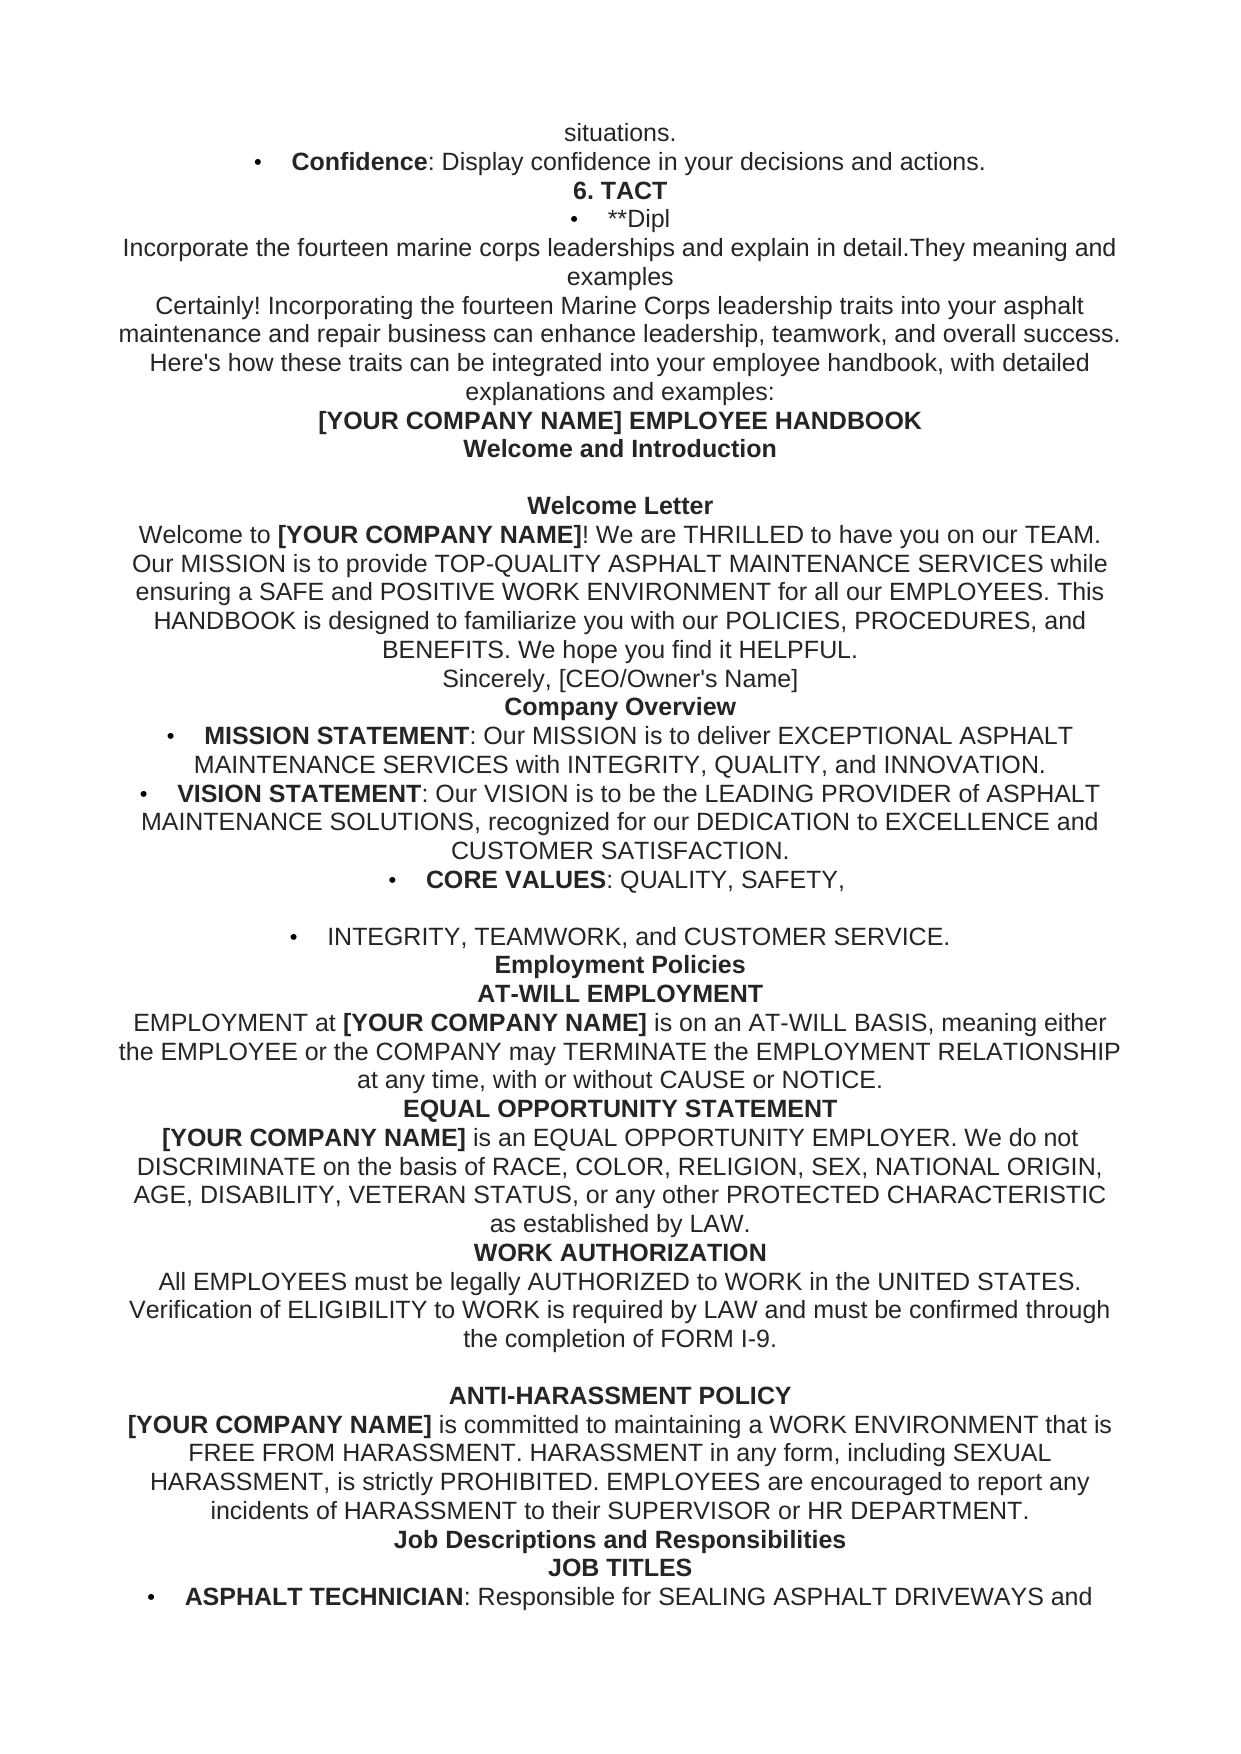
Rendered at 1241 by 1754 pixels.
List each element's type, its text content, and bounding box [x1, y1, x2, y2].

text 6. TACT [118, 176, 1122, 204]
text Employment Policies [118, 950, 1122, 979]
text WORK AUTHORIZATION [118, 1238, 1122, 1267]
text [YOUR COMPANY NAME] EMPLOYEE HANDBOOK [118, 406, 1122, 434]
list MISSION STATEMENT: Our MISSION is to deliver EXCEPTIONAL ASPHALT MAINTENANCE SERVICES with INTEGRITY, QUALITY, and INNOVATION. [81, 721, 1122, 779]
text Incorporate the fourteen marine corps leaderships and explain in detail.They meaning and examples [118, 233, 1122, 291]
text Welcome Letter [118, 491, 1122, 520]
text EMPLOYMENT at [YOUR COMPANY NAME] is on an AT-WILL BASIS, meaning either the EMPLOYEE or the COMPANY may TERMINATE the EMPLOYMENT RELATIONSHIP at any time, with or without CAUSE or NOTICE. [118, 1008, 1122, 1094]
text [YOUR COMPANY NAME] is committed to maintaining a WORK ENVIRONMENT that is FREE FROM HARASSMENT. HARASSMENT in any form, including SEXUAL HARASSMENT, is strictly PROHIBITED. EMPLOYEES are encouraged to report any incidents of HARASSMENT to their SUPERVISOR or HR DEPARTMENT. [118, 1410, 1122, 1525]
text Certainly! Incorporating the fourteen Marine Corps leadership traits into your asphalt maintenance and repair business can enhance leadership, teamwork, and overall success. Here's how these traits can be integrated into your employee handbook, with detailed explanations and examples: [118, 291, 1122, 406]
list ASPHALT TECHNICIAN: Responsible for SEALING ASPHALT DRIVEWAYS and [81, 1582, 1122, 1611]
text All EMPLOYEES must be legally AUTHORIZED to WORK in the UNITED STATES. Verification of ELIGIBILITY to WORK is required by LAW and must be confirmed through the completion of FORM I-9. [118, 1267, 1122, 1353]
text Welcome to [YOUR COMPANY NAME]! We are THRILLED to have you on our TEAM. Our MISSION is to provide TOP-QUALITY ASPHALT MAINTENANCE SERVICES while ensuring a SAFE and POSITIVE WORK ENVIRONMENT for all our EMPLOYEES. This HANDBOOK is designed to familiarize you with our POLICIES, PROCEDURES, and BENEFITS. We hope you find it HELPFUL. [118, 520, 1122, 664]
text Sincerely, [CEO/Owner's Name] [118, 664, 1122, 692]
list INTEGRITY, TEAMWORK, and CUSTOMER SERVICE. [81, 922, 1122, 950]
text Job Descriptions and Responsibilities [118, 1525, 1122, 1553]
text JOB TITLES [118, 1553, 1122, 1582]
list Confidence: Display confidence in your decisions and actions. [81, 147, 1122, 176]
list VISION STATEMENT: Our VISION is to be the LEADING PROVIDER of ASPHALT MAINTENANCE SOLUTIONS, recognized for our DEDICATION to EXCELLENCE and CUSTOMER SATISFACTION. [81, 779, 1122, 865]
list CORE VALUES: QUALITY, SAFETY, [81, 865, 1122, 894]
text [YOUR COMPANY NAME] is an EQUAL OPPORTUNITY EMPLOYER. We do not DISCRIMINATE on the basis of RACE, COLOR, RELIGION, SEX, NATIONAL ORIGIN, AGE, DISABILITY, VETERAN STATUS, or any other PROTECTED CHARACTERISTIC as established by LAW. [118, 1123, 1122, 1238]
list Timely Decisions: Make decisions in a timely manner, especially in high-pressure situations. [81, 118, 1122, 147]
text AT-WILL EMPLOYMENT [118, 979, 1122, 1008]
text Welcome and Introduction [118, 434, 1122, 463]
list **Dipl [81, 204, 1122, 233]
text EQUAL OPPORTUNITY STATEMENT [118, 1094, 1122, 1123]
text ANTI-HARASSMENT POLICY [118, 1381, 1122, 1410]
text Company Overview [118, 692, 1122, 721]
